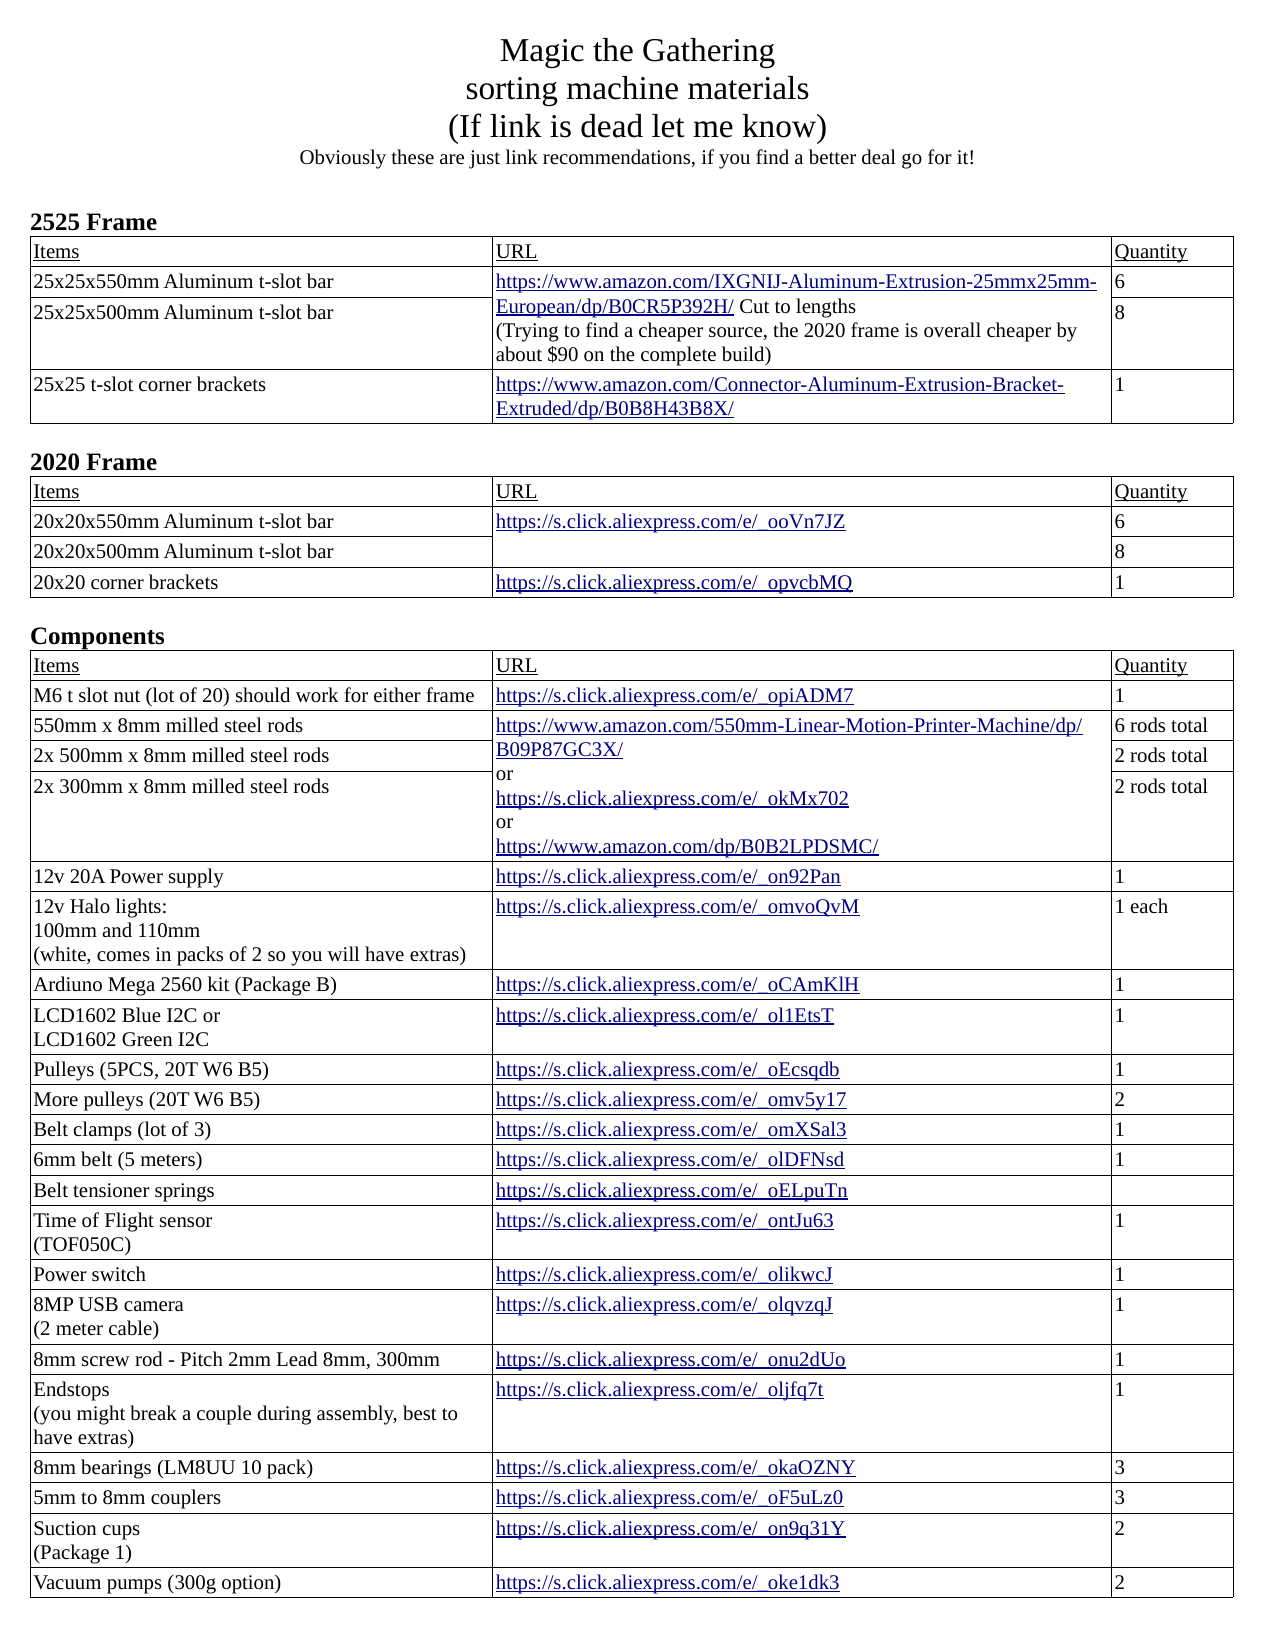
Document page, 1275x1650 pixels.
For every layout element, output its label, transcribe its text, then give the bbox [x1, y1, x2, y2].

table_cell Power switch [31, 1260, 492, 1289]
table_cell https://s.click.aliexpress.com/e/_oEcsqdb [493, 1055, 1111, 1084]
table_cell 1 [1112, 681, 1233, 710]
table_cell https://s.click.aliexpress.com/e/_olDFNsd [493, 1145, 1111, 1174]
table_cell [1112, 1176, 1233, 1205]
text sorting machine materials [30, 68, 1245, 107]
table_cell 1 [1112, 862, 1233, 891]
table_header Quantity [1112, 237, 1233, 266]
table_cell https://s.click.aliexpress.com/e/_ol1EtsT [493, 1000, 1111, 1054]
table_cell Belt clamps (lot of 3) [31, 1115, 492, 1144]
table_cell More pulleys (20T W6 B5) [31, 1085, 492, 1114]
table_cell 2 [1112, 1514, 1233, 1567]
table_cell https://s.click.aliexpress.com/e/_oljfq7t [493, 1375, 1111, 1452]
table_header Items [31, 477, 492, 506]
table_cell https://s.click.aliexpress.com/e/_onu2dUo [493, 1345, 1111, 1374]
table_cell 12v Halo lights: 100mm and 110mm (white, comes in packs of 2 so you will have extras) [31, 892, 492, 969]
text 2020 Frame [30, 447, 1245, 476]
table_cell 25x25 t-slot corner brackets [31, 370, 492, 423]
table_cell 1 [1112, 1000, 1233, 1054]
table_cell 1 [1112, 1290, 1233, 1343]
text Magic the Gathering [30, 30, 1245, 68]
table_cell https://s.click.aliexpress.com/e/_on9q31Y [493, 1514, 1111, 1567]
table_header Items [31, 237, 492, 266]
table_cell https://s.click.aliexpress.com/e/_olqvzqJ [493, 1290, 1111, 1343]
table_cell 5mm to 8mm couplers [31, 1483, 492, 1512]
table_cell 3 [1112, 1453, 1233, 1482]
table_cell 20x20 corner brackets [31, 568, 492, 597]
table_header Quantity [1112, 477, 1233, 506]
table_header URL [493, 651, 1111, 680]
table_cell 25x25x500mm Aluminum t-slot bar [31, 298, 492, 369]
table_cell Time of Flight sensor (TOF050C) [31, 1206, 492, 1259]
table_cell 1 [1112, 1375, 1233, 1452]
table_cell 8mm bearings (LM8UU 10 pack) [31, 1453, 492, 1482]
table_cell M6 t slot nut (lot of 20) should work for either frame [31, 681, 492, 710]
table_cell 6 [1112, 267, 1233, 297]
table_cell 1 [1112, 1145, 1233, 1174]
table_cell 1 [1112, 1345, 1233, 1374]
table_cell Endstops (you might break a couple during assembly, best to have extras) [31, 1375, 492, 1452]
table_cell 1 [1112, 370, 1233, 423]
table_cell 2x 500mm x 8mm milled steel rods [31, 741, 492, 771]
text 2525 Frame [30, 207, 1245, 236]
table_cell 8mm screw rod - Pitch 2mm Lead 8mm, 300mm [31, 1345, 492, 1374]
table_cell 1 [1112, 1260, 1233, 1289]
table_cell 2x 300mm x 8mm milled steel rods [31, 772, 492, 861]
table_cell https://s.click.aliexpress.com/e/_ontJu63 [493, 1206, 1111, 1259]
table_cell 1 [1112, 568, 1233, 597]
table_cell https://s.click.aliexpress.com/e/_on92Pan [493, 862, 1111, 891]
table_cell https://s.click.aliexpress.com/e/_opiADM7 [493, 681, 1111, 710]
table_cell https://s.click.aliexpress.com/e/_omv5y17 [493, 1085, 1111, 1114]
table_cell Ardiuno Mega 2560 kit (Package B) [31, 970, 492, 999]
table_cell 20x20x550mm Aluminum t-slot bar [31, 507, 492, 536]
table_header Items [31, 651, 492, 680]
table_cell 8 [1112, 537, 1233, 567]
table_cell 550mm x 8mm milled steel rods [31, 711, 492, 740]
table_cell 20x20x500mm Aluminum t-slot bar [31, 537, 492, 567]
table_header URL [493, 237, 1111, 266]
table_cell https://s.click.aliexpress.com/e/_oELpuTn [493, 1176, 1111, 1205]
table_cell https://s.click.aliexpress.com/e/_ooVn7JZ [493, 507, 1111, 567]
table_cell https://s.click.aliexpress.com/e/_oCAmKlH [493, 970, 1111, 999]
table_cell Pulleys (5PCS, 20T W6 B5) [31, 1055, 492, 1084]
text Components [30, 621, 1245, 650]
table_cell https://s.click.aliexpress.com/e/_olikwcJ [493, 1260, 1111, 1289]
table_cell 3 [1112, 1483, 1233, 1512]
table_cell https://s.click.aliexpress.com/e/_oF5uLz0 [493, 1483, 1111, 1512]
table_cell https://www.amazon.com/IXGNIJ-Aluminum-Extrusion-25mmx25mm-European/dp/B0CR5P392H/ Cut to lengths (Trying to find a cheaper source, the 2020 frame is overall cheaper by about $90 on the complete build) [493, 267, 1111, 369]
table_cell Vacuum pumps (300g option) [31, 1568, 492, 1597]
table_cell Belt tensioner springs [31, 1176, 492, 1205]
table_cell LCD1602 Blue I2C or LCD1602 Green I2C [31, 1000, 492, 1054]
table_cell 12v 20A Power supply [31, 862, 492, 891]
table_cell 6 rods total [1112, 711, 1233, 740]
table_cell https://s.click.aliexpress.com/e/_opvcbMQ [493, 568, 1111, 597]
table_cell 1 [1112, 1115, 1233, 1144]
table_cell 8 [1112, 298, 1233, 369]
table_cell 1 [1112, 970, 1233, 999]
table_cell 2 rods total [1112, 741, 1233, 771]
table_cell Suction cups (Package 1) [31, 1514, 492, 1567]
table_cell 1 [1112, 1206, 1233, 1259]
table_header URL [493, 477, 1111, 506]
table_cell 2 rods total [1112, 772, 1233, 861]
table_cell https://s.click.aliexpress.com/e/_omvoQvM [493, 892, 1111, 969]
table_cell https://www.amazon.com/Connector-Aluminum-Extrusion-Bracket-Extruded/dp/B0B8H43B8X/ [493, 370, 1111, 423]
table_cell https://s.click.aliexpress.com/e/_okaOZNY [493, 1453, 1111, 1482]
table_cell 6 [1112, 507, 1233, 536]
table_cell 1 [1112, 1055, 1233, 1084]
table_cell https://s.click.aliexpress.com/e/_oke1dk3 [493, 1568, 1111, 1597]
table_cell https://s.click.aliexpress.com/e/_omXSal3 [493, 1115, 1111, 1144]
table_cell 2 [1112, 1085, 1233, 1114]
table_cell 2 [1112, 1568, 1233, 1597]
table_cell 1 each [1112, 892, 1233, 969]
table_cell https://www.amazon.com/550mm-Linear-Motion-Printer-Machine/dp/B09P87GC3X/ or https://s.click.aliexpress.com/e/_okMx702 or https://www.amazon.com/dp/B0B2LPDSMC/ [493, 711, 1111, 861]
table_cell 6mm belt (5 meters) [31, 1145, 492, 1174]
text (If link is dead let me know) Obviously these are just link recommendations, if you find a better deal go for it! [30, 107, 1245, 169]
table_header Quantity [1112, 651, 1233, 680]
table_cell 25x25x550mm Aluminum t-slot bar [31, 267, 492, 297]
table_cell 8MP USB camera (2 meter cable) [31, 1290, 492, 1343]
